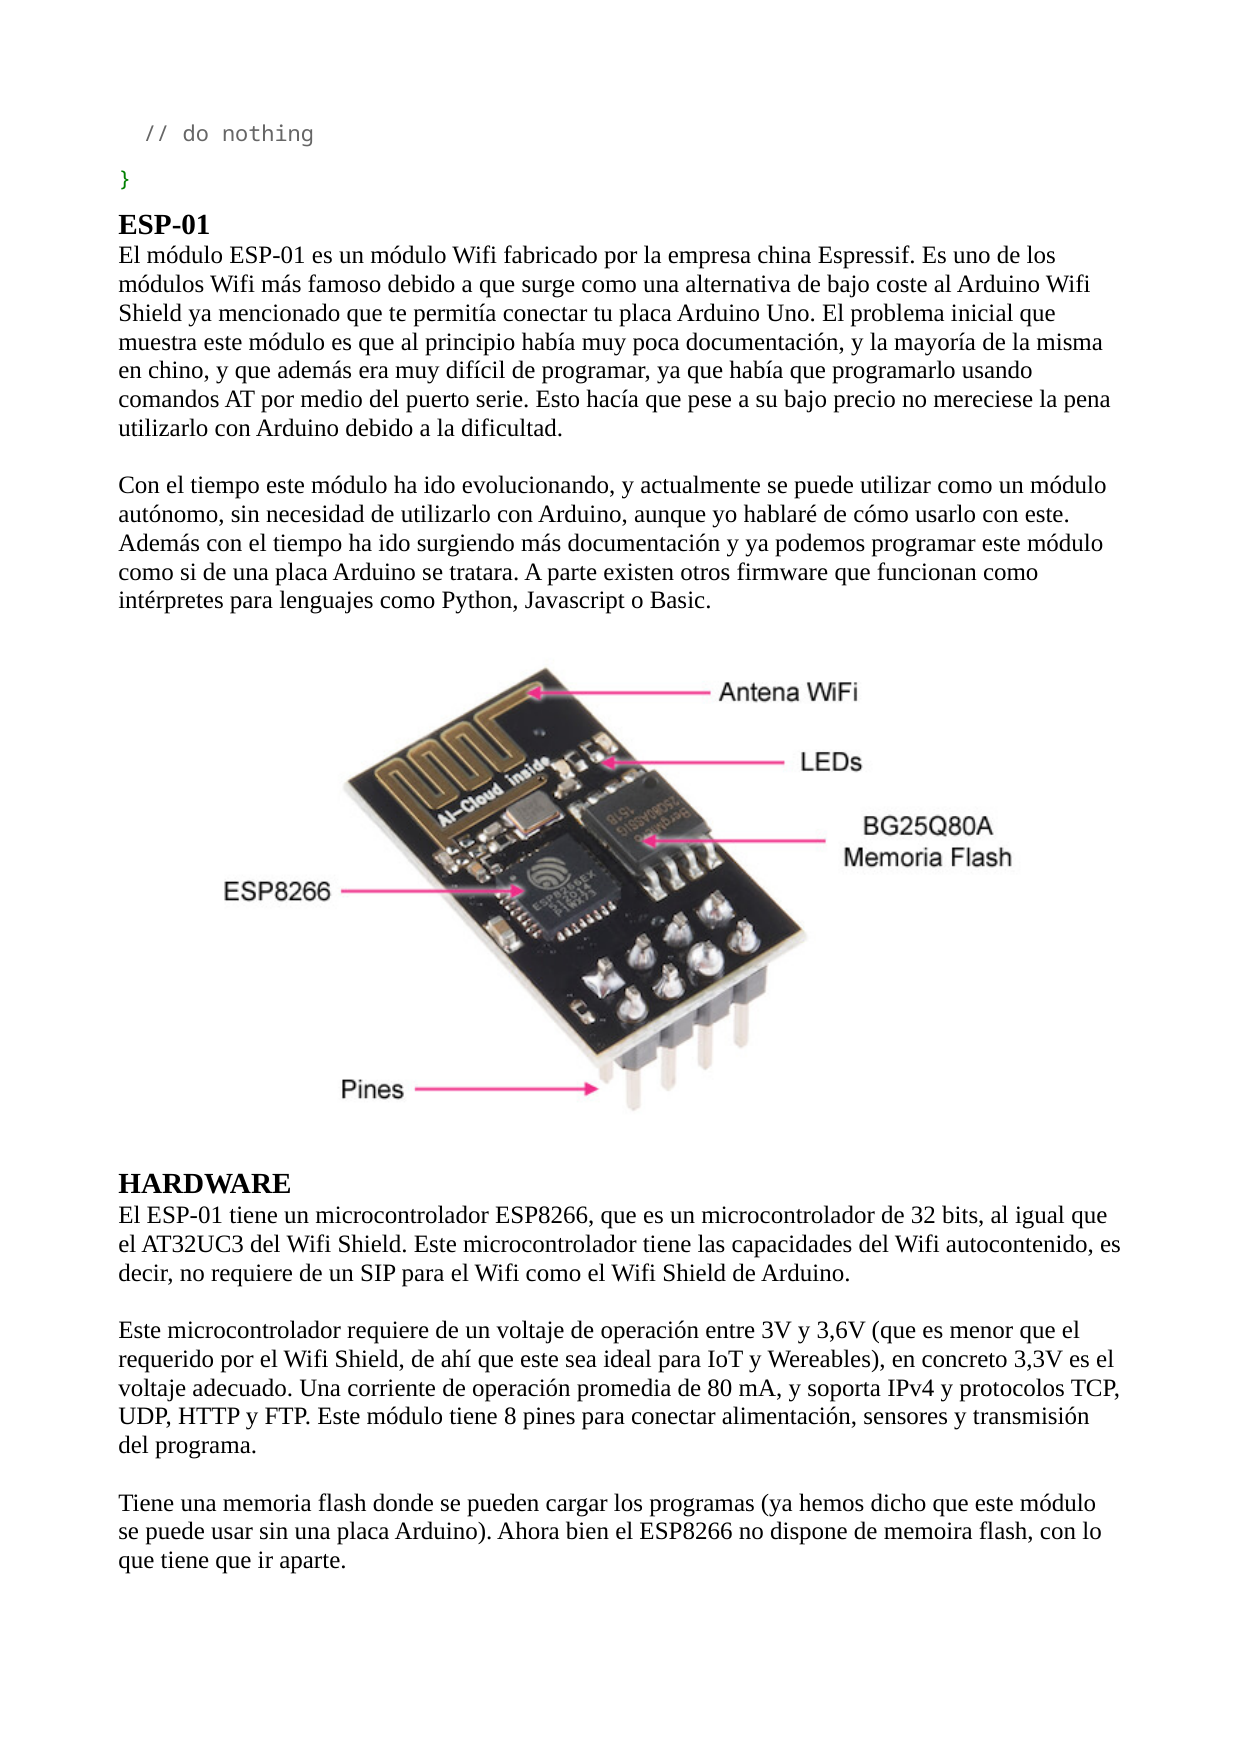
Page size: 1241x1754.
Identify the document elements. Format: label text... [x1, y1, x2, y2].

text Con el tiempo este módulo ha ido evolucionando, y actualmente se puede utilizar como un módulo autónomo, sin necesidad de utilizarlo con Arduino, aunque yo hablaré de cómo usarlo con este. Además con el tiempo ha ido surgiendo más documentación y ya podemos programar este módulo como si de una placa Arduino se tratara. A parte existen otros firmware que funcionan como intérpretes para lenguajes como Python, Javascript o Basic. [118, 470, 1122, 614]
picture [202, 647, 1039, 1134]
text El módulo ESP-01 es un módulo Wifi fabricado por la empresa china Espressif. Es uno de los módulos Wifi más famoso debido a que surge como una alternativa de bajo coste al Arduino Wifi Shield ya mencionado que te permitía conectar tu placa Arduino Uno. El problema inicial que muestra este módulo es que al principio había muy poca documentación, y la mayoría de la misma en chino, y que además era muy difícil de programar, ya que había que programarlo usando comandos AT por medio del puerto serie. Esto hacía que pese a su bajo precio no mereciese la pena utilizarlo con Arduino debido a la dificultad. [118, 240, 1122, 442]
text HARDWARE [118, 1167, 1122, 1200]
text El ESP-01 tiene un microcontrolador ESP8266, que es un microcontrolador de 32 bits, al igual que el AT32UC3 del Wifi Shield. Este microcontrolador tiene las capacidades del Wifi autocontenido, es decir, no requiere de un SIP para el Wifi como el Wifi Shield de Arduino. [118, 1200, 1122, 1286]
text Tiene una memoria flash donde se pueden cargar los programas (ya hemos dicho que este módulo se puede usar sin una placa Arduino). Ahora bien el ESP8266 no dispone de memoira flash, con lo que tiene que ir aparte. [118, 1488, 1122, 1574]
text } [118, 162, 1122, 192]
text ESP-01 [118, 207, 1122, 240]
text // do nothing [118, 118, 1122, 148]
text Este microcontrolador requiere de un voltaje de operación entre 3V y 3,6V (que es menor que el requerido por el Wifi Shield, de ahí que este sea ideal para IoT y Wereables), en concreto 3,3V es el voltaje adecuado. Una corriente de operación promedia de 80 mA, y soporta IPv4 y protocolos TCP, UDP, HTTP y FTP. Este módulo tiene 8 pines para conectar alimentación, sensores y transmisión del programa. [118, 1315, 1122, 1459]
